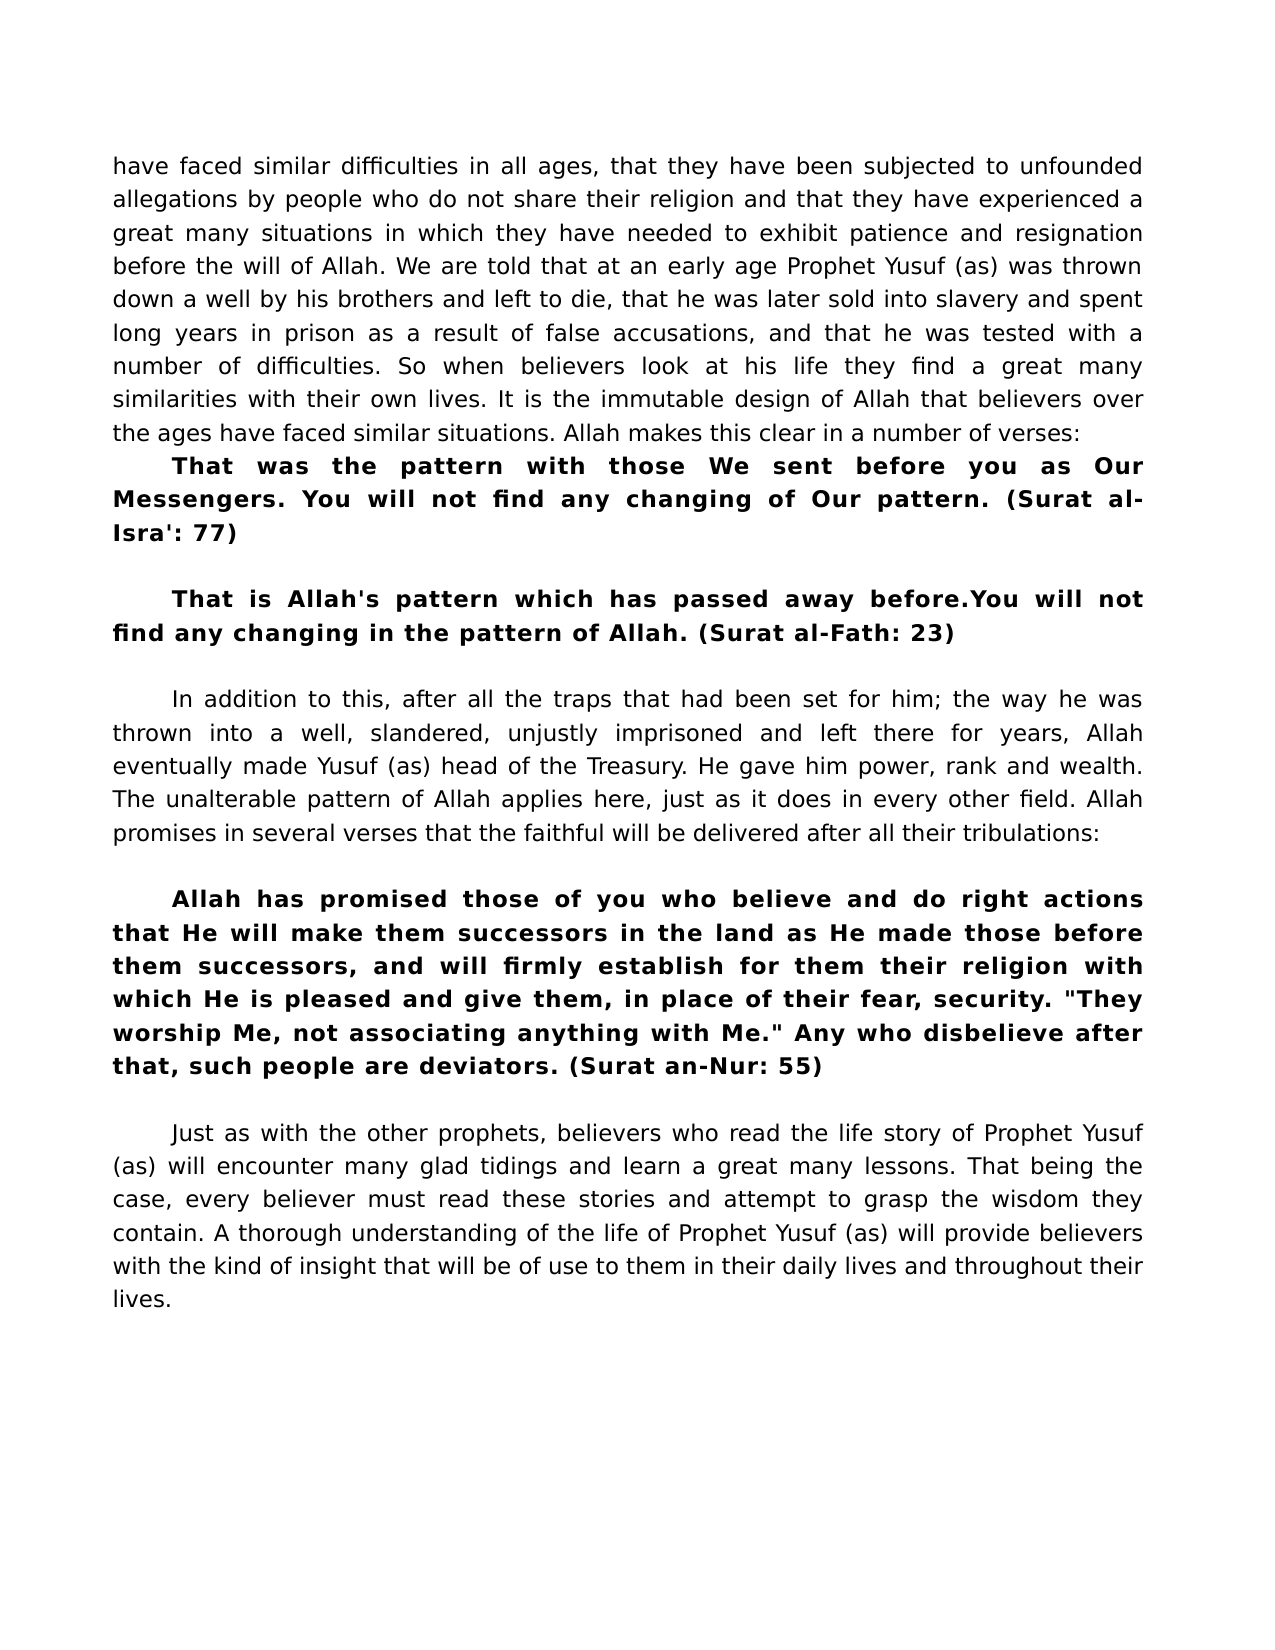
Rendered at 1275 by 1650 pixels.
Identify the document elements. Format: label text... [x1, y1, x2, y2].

text That is Allah's pattern which has passed away before.You will not find any changing in the pattern of Allah. (Surat al-Fath: 23) [112, 581, 1145, 648]
text That was the pattern with those We sent before you as Our Messengers. You will not find any changing of Our pattern. (Surat al-Isra': 77) [112, 448, 1145, 548]
text Just as with the other prophets, believers who read the life story of Prophet Yusuf (as) will encounter many glad tidings and learn a great many lessons. That being the case, every believer must read these stories and attempt to grasp the wisdom they contain. A thorough understanding of the life of Prophet Yusuf (as) will provide believers with the kind of insight that will be of use to them in their daily lives and throughout their lives. [112, 1114, 1145, 1314]
text Allah has promised those of you who believe and do right actions that He will make them successors in the land as He made those before them successors, and will firmly establish for them their religion with which He is pleased and give them, in place of their fear, security. "They worship Me, not associating anything with Me." Any who disbelieve after that, such people are deviators. (Surat an-Nur: 55) [112, 881, 1145, 1081]
text In addition to this, after all the traps that had been set for him; the way he was thrown into a well, slandered, unjustly imprisoned and left there for years, Allah eventually made Yusuf (as) head of the Treasury. He gave him power, rank and wealth. The unalterable pattern of Allah applies here, just as it does in every other field. Allah promises in several verses that the faithful will be delivered after all their tribulations: [112, 681, 1145, 848]
text have faced similar difficulties in all ages, that they have been subjected to unfounded allegations by people who do not share their religion and that they have experienced a great many situations in which they have needed to exhibit patience and resignation before the will of Allah. We are told that at an early age Prophet Yusuf (as) was thrown down a well by his brothers and left to die, that he was later sold into slavery and spent long years in prison as a result of false accusations, and that he was tested with a number of difficulties. So when believers look at his life they find a great many similarities with their own lives. It is the immutable design of Allah that believers over the ages have faced similar situations. Allah makes this clear in a number of verses: [112, 148, 1145, 448]
